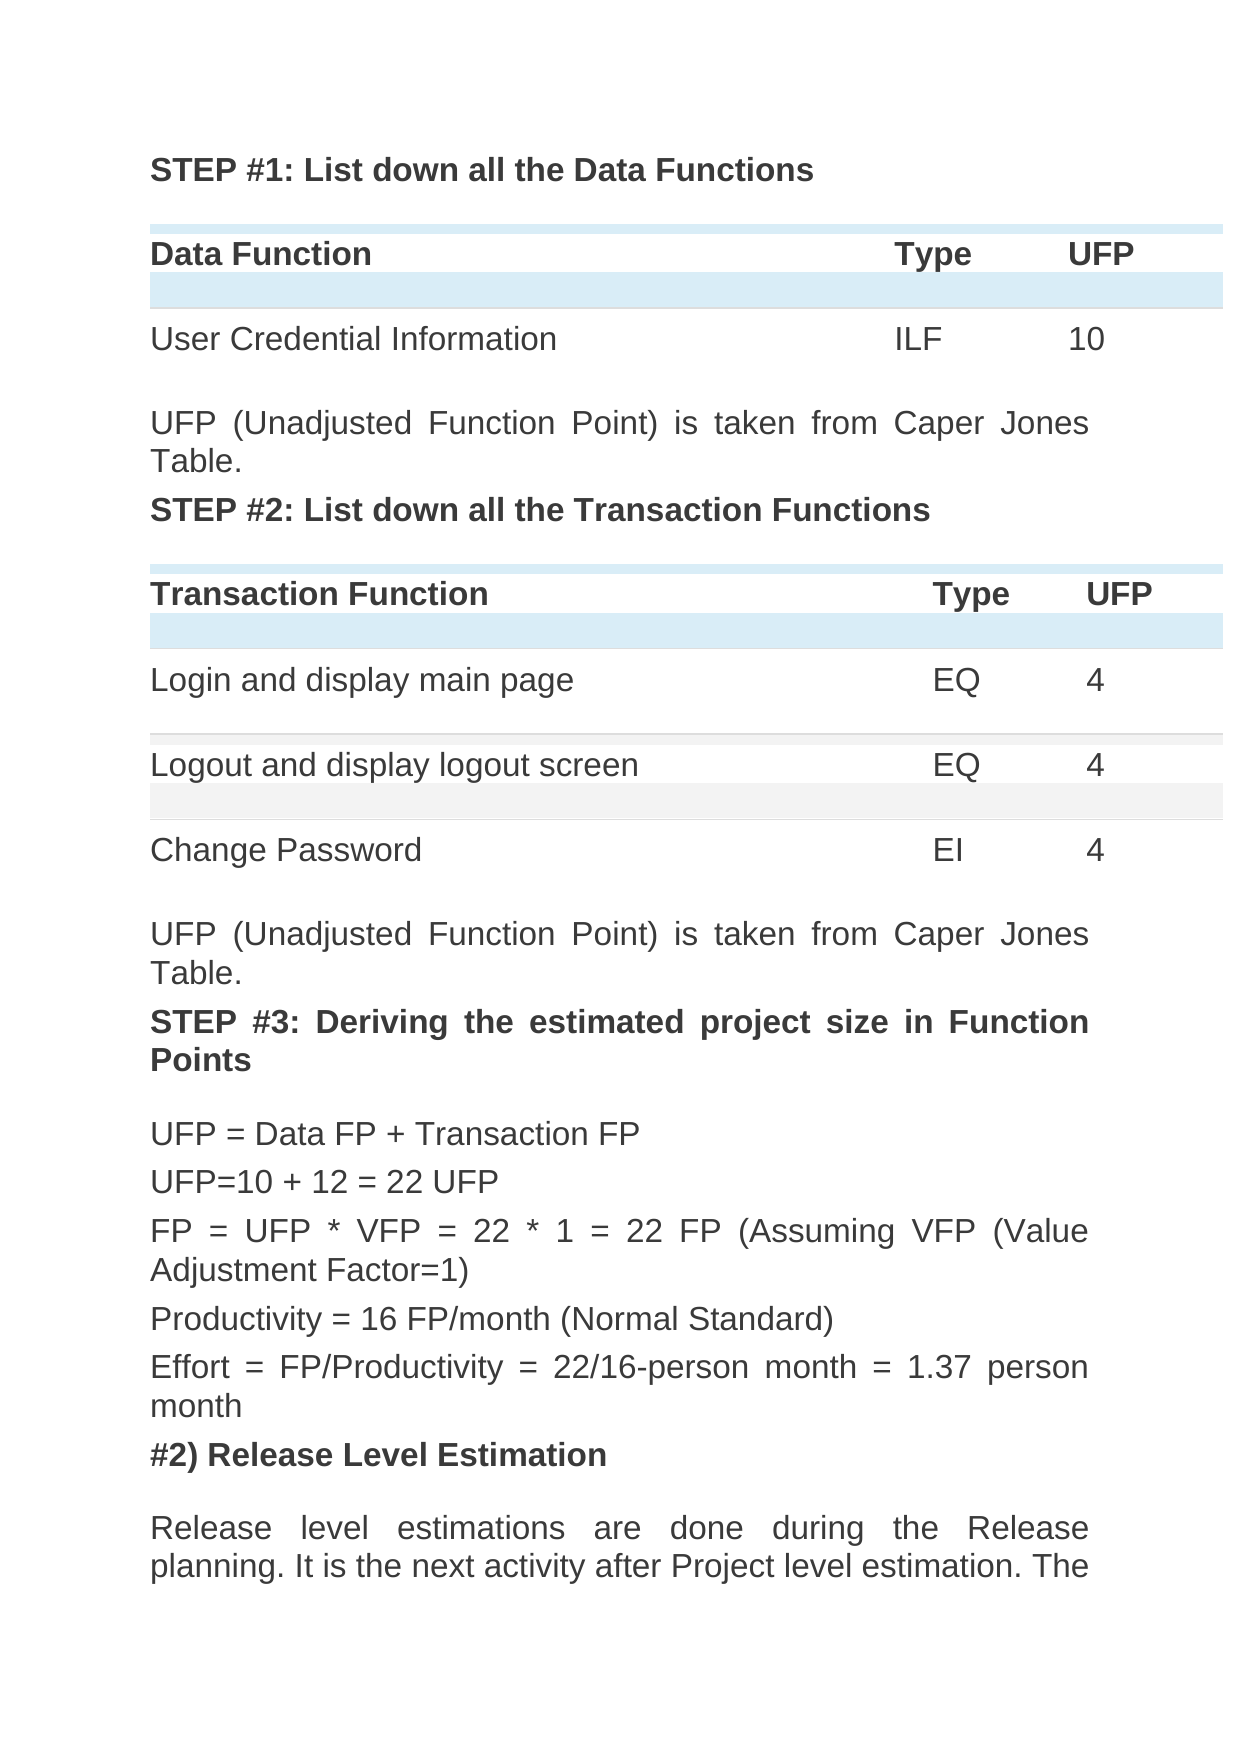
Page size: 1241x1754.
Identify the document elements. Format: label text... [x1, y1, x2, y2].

table_cell 4 [1086, 698, 1223, 733]
table_cell Logout and display logout screen [150, 735, 932, 745]
table_header UFP [1086, 564, 1223, 574]
table_cell ILF [894, 358, 1068, 393]
table_cell Logout and display logout screen [150, 783, 932, 818]
table_cell Login and display main page [150, 649, 932, 660]
table_cell EI [932, 820, 1086, 831]
table_header UFP [1068, 272, 1223, 307]
table_cell 10 [1068, 309, 1223, 319]
table_header Type [894, 224, 1068, 234]
table_cell EQ [932, 783, 1086, 818]
table_cell 10 [1068, 358, 1223, 393]
table_header Type [894, 272, 1068, 307]
table_cell 4 [1086, 649, 1223, 660]
text Release level estimations are done during the Release planning. It is the next activity after Project level estimation. The [150, 1508, 1090, 1585]
text #2) Release Level Estimation [150, 1435, 1090, 1473]
table_cell EQ [932, 649, 1086, 660]
text UFP = Data FP + Transaction FP [150, 1113, 1090, 1152]
table_cell 4 [1086, 869, 1223, 904]
table_header Transaction Function [150, 613, 932, 648]
text UFP=10 + 12 = 22 UFP [150, 1162, 1090, 1201]
table_cell Login and display main page [150, 698, 932, 733]
text STEP #2: List down all the Transaction Functions [150, 490, 1090, 529]
table_cell 4 [1086, 735, 1223, 745]
text STEP #1: List down all the Data Functions [150, 150, 1090, 188]
table_header UFP [1086, 613, 1223, 648]
table_cell User Credential Information [150, 309, 894, 319]
table_header Type [932, 564, 1086, 574]
table_cell User Credential Information [150, 358, 894, 393]
table_header Transaction Function [150, 564, 932, 574]
table_cell Change Password [150, 869, 932, 904]
table_header UFP [1068, 224, 1223, 234]
table_cell ILF [894, 309, 1068, 319]
text STEP #3: Deriving the estimated project size in Function Points [150, 1002, 1090, 1078]
table_cell 4 [1086, 783, 1223, 818]
text UFP (Unadjusted Function Point) is taken from Caper Jones Table. [150, 403, 1090, 480]
table_cell 4 [1086, 820, 1223, 831]
text FP = UFP * VFP = 22 * 1 = 22 FP (Assuming VFP (Value Adjustment Factor=1) [150, 1211, 1090, 1288]
text Effort = FP/Productivity = 22/16-person month = 1.37 person month [150, 1347, 1090, 1424]
table_header Data Function [150, 272, 894, 307]
text UFP (Unadjusted Function Point) is taken from Caper Jones Table. [150, 914, 1090, 991]
table_cell EQ [932, 698, 1086, 733]
table_header Type [932, 613, 1086, 648]
table_cell Change Password [150, 820, 932, 831]
table_header Data Function [150, 224, 894, 234]
table_cell EQ [932, 735, 1086, 745]
table_cell EI [932, 869, 1086, 904]
text Productivity = 16 FP/month (Normal Standard) [150, 1298, 1090, 1337]
